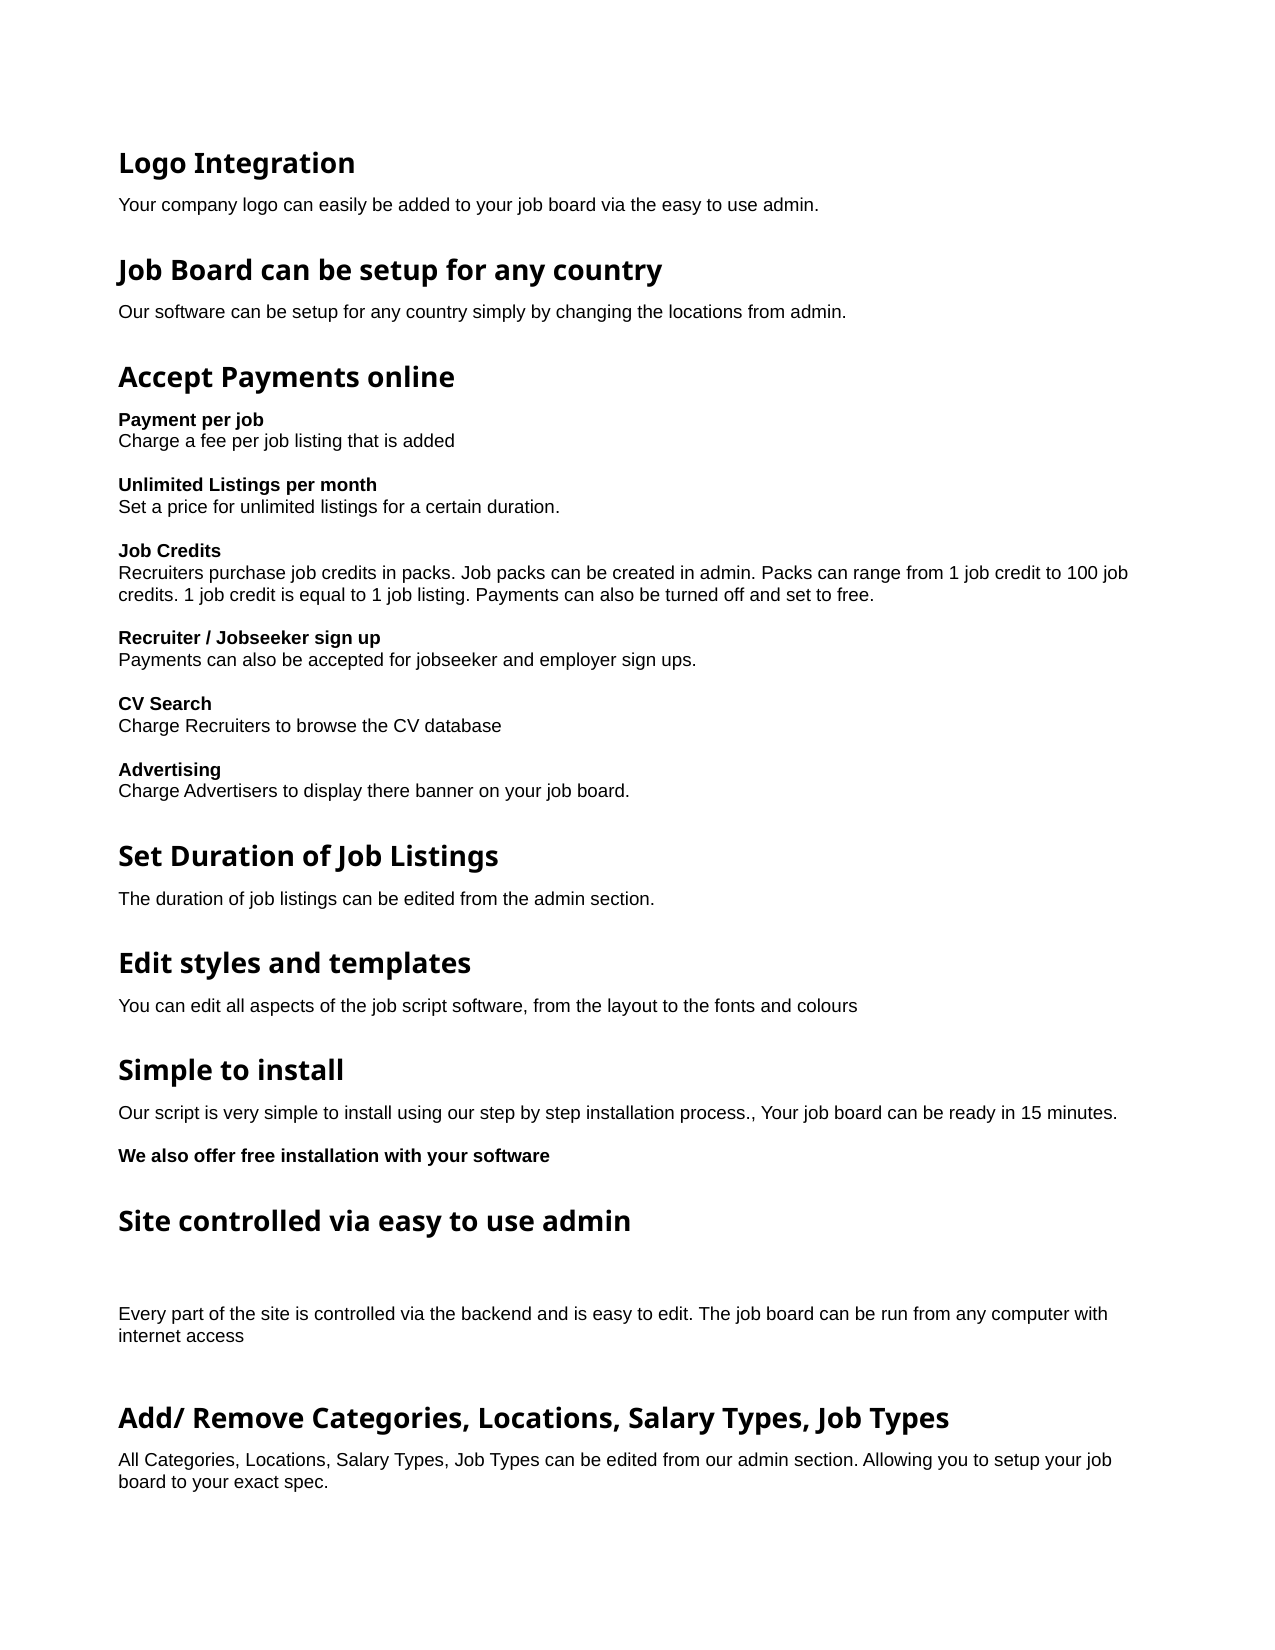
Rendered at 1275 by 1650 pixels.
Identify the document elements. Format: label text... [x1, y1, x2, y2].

subtitle Edit styles and templates [118, 943, 1157, 982]
text You can edit all aspects of the job script software, from the layout to the fonts and colours [118, 994, 1157, 1038]
text Our script is very simple to install using our step by step installation process., Your job board can be ready in 15 minutes. We also offer free installation with your software [118, 1101, 1157, 1189]
subtitle Logo Integration [118, 143, 1157, 181]
subtitle Site controlled via easy to use admin [118, 1201, 1157, 1239]
text The duration of job listings can be edited from the admin section. [118, 887, 1157, 931]
subtitle Simple to install [118, 1050, 1157, 1089]
subtitle Job Board can be setup for any country [118, 250, 1157, 288]
text Your company logo can easily be added to your job board via the easy to use admin. [118, 194, 1157, 238]
text All Categories, Locations, Salary Types, Job Types can be edited from our admin section. Allowing you to setup your job board to your exact spec. [118, 1449, 1157, 1514]
text Our software can be setup for any country simply by changing the locations from admin. [118, 301, 1157, 345]
subtitle Set Duration of Job Listings [118, 836, 1157, 874]
text Every part of the site is controlled via the backend and is easy to edit. The job board can be run from any computer with internet access [118, 1303, 1157, 1368]
subtitle Add/ Remove Categories, Locations, Salary Types, Job Types [118, 1398, 1157, 1436]
text Payment per job Charge a fee per job listing that is added Unlimited Listings per month Set a price for unlimited listings for a certain duration. Job Credits Recruiters purchase job credits in packs. Job packs can be created in admin. Packs can range from 1 job credit to 100 job credits. 1 job credit is equal to 1 job listing. Payments can also be turned off and set to free. Recruiter / Jobseeker sign up Payments can also be accepted for jobseeker and employer sign ups. CV Search Charge Recruiters to browse the CV database Advertising Charge Advertisers to display there banner on your job board. [118, 408, 1157, 824]
subtitle Accept Payments online [118, 357, 1157, 396]
